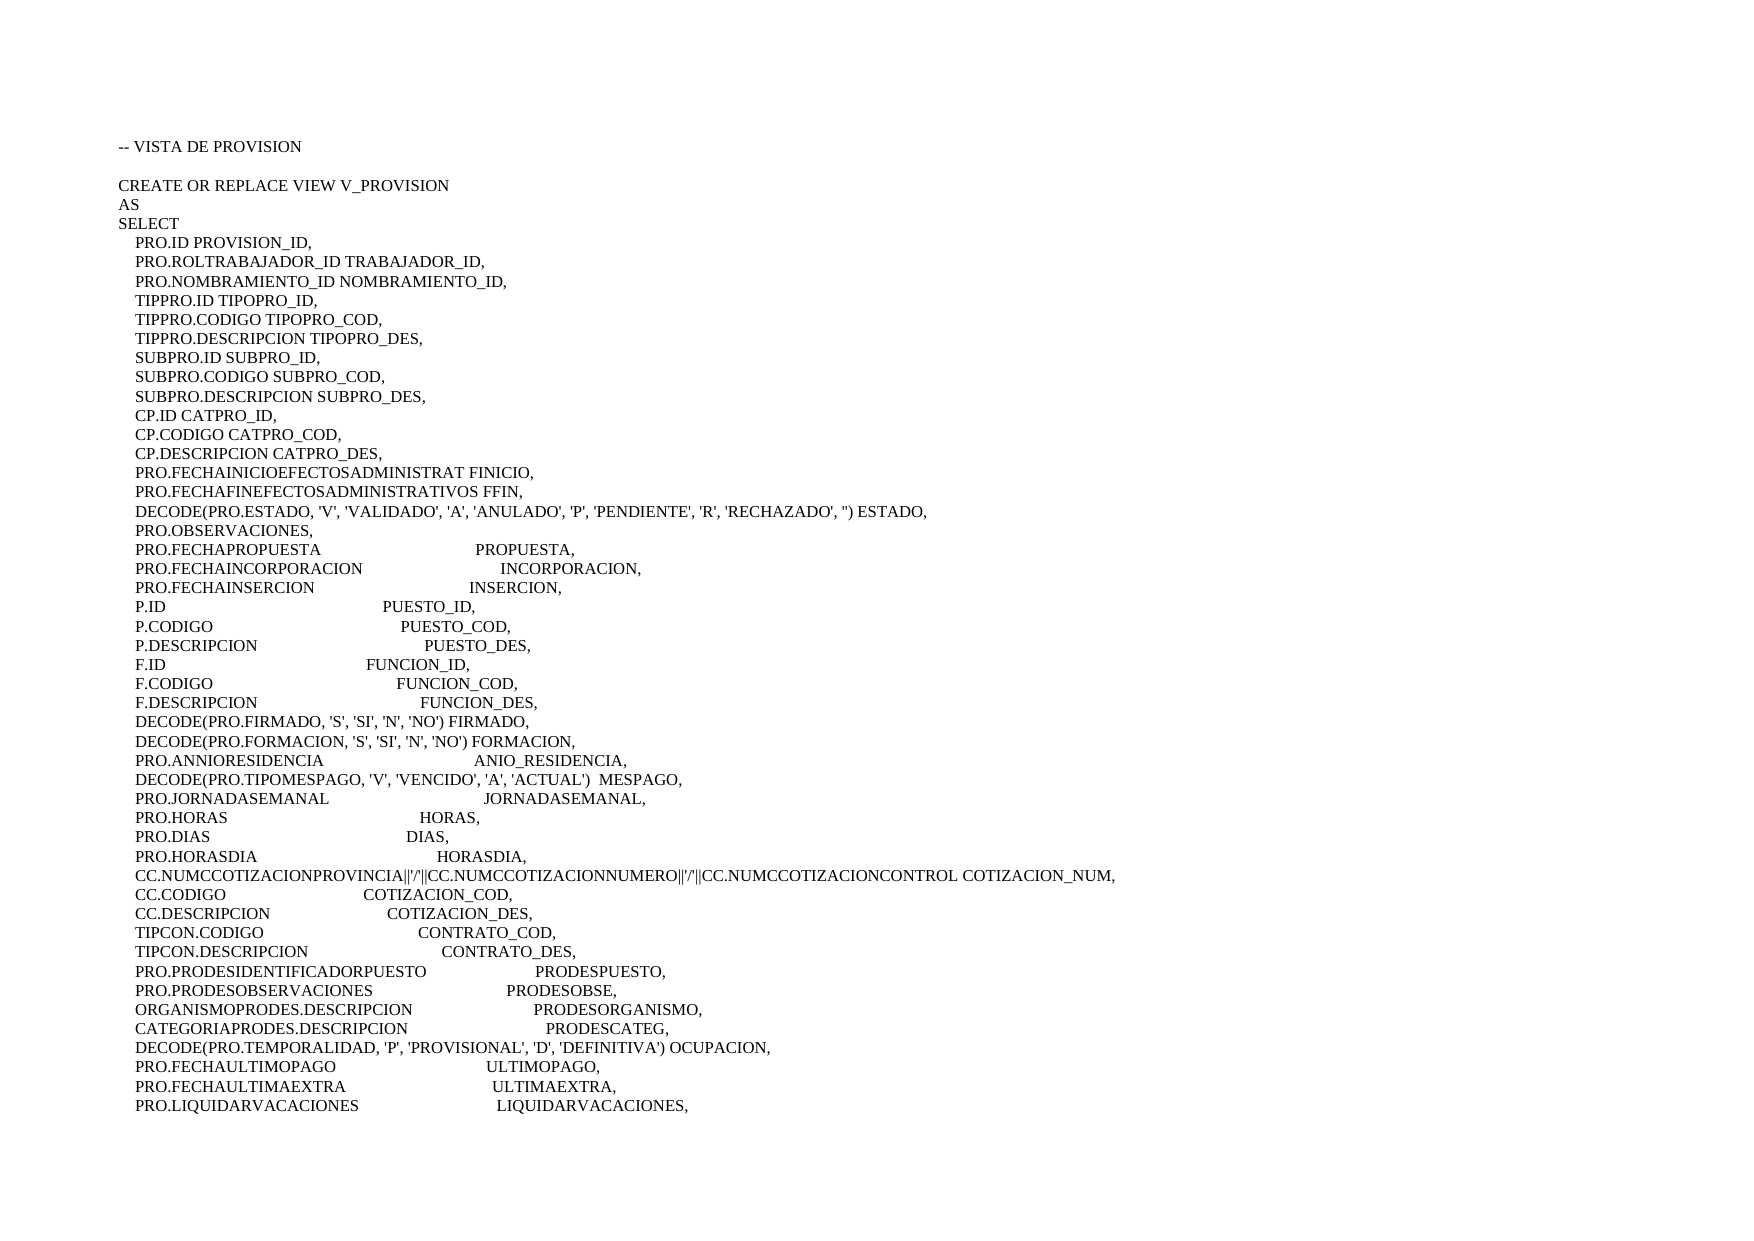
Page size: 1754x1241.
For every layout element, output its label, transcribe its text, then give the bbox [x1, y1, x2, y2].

text TIPPRO.ID TIPOPRO_ID, [118, 291, 1636, 310]
text F.ID FUNCION_ID, [118, 655, 1636, 674]
text CP.DESCRIPCION CATPRO_DES, [118, 444, 1636, 463]
text PRO.HORAS HORAS, [118, 808, 1636, 827]
text DECODE(PRO.TEMPORALIDAD, 'P', 'PROVISIONAL', 'D', 'DEFINITIVA') OCUPACION, [118, 1038, 1636, 1057]
text CC.CODIGO COTIZACION_COD, [118, 885, 1636, 904]
text SELECT [118, 214, 1636, 233]
text PRO.DIAS DIAS, [118, 827, 1636, 846]
text PRO.FECHAFINEFECTOSADMINISTRATIVOS FFIN, [118, 482, 1636, 501]
text PRO.FECHAULTIMAEXTRA ULTIMAEXTRA, [118, 1076, 1636, 1096]
text PRO.ROLTRABAJADOR_ID TRABAJADOR_ID, [118, 252, 1636, 271]
text TIPCON.CODIGO CONTRATO_COD, [118, 923, 1636, 942]
text PRO.FECHAULTIMOPAGO ULTIMOPAGO, [118, 1057, 1636, 1076]
text TIPCON.DESCRIPCION CONTRATO_DES, [118, 942, 1636, 961]
text SUBPRO.CODIGO SUBPRO_COD, [118, 367, 1636, 386]
text CP.ID CATPRO_ID, [118, 406, 1636, 425]
text TIPPRO.DESCRIPCION TIPOPRO_DES, [118, 329, 1636, 348]
text ORGANISMOPRODES.DESCRIPCION PRODESORGANISMO, [118, 1000, 1636, 1019]
text CC.DESCRIPCION COTIZACION_DES, [118, 904, 1636, 923]
text DECODE(PRO.TIPOMESPAGO, 'V', 'VENCIDO', 'A', 'ACTUAL') MESPAGO, [118, 770, 1636, 789]
text DECODE(PRO.FIRMADO, 'S', 'SI', 'N', 'NO') FIRMADO, [118, 712, 1636, 731]
text SUBPRO.DESCRIPCION SUBPRO_DES, [118, 386, 1636, 406]
text PRO.FECHAINCORPORACION INCORPORACION, [118, 559, 1636, 578]
text DECODE(PRO.FORMACION, 'S', 'SI', 'N', 'NO') FORMACION, [118, 731, 1636, 751]
text PRO.JORNADASEMANAL JORNADASEMANAL, [118, 789, 1636, 808]
text CATEGORIAPRODES.DESCRIPCION PRODESCATEG, [118, 1019, 1636, 1038]
text P.DESCRIPCION PUESTO_DES, [118, 636, 1636, 655]
text PRO.FECHAINSERCION INSERCION, [118, 578, 1636, 597]
text PRO.LIQUIDARVACACIONES LIQUIDARVACACIONES, [118, 1096, 1636, 1115]
text F.DESCRIPCION FUNCION_DES, [118, 693, 1636, 712]
text -- VISTA DE PROVISION [118, 137, 1636, 156]
text PRO.ANNIORESIDENCIA ANIO_RESIDENCIA, [118, 751, 1636, 770]
text F.CODIGO FUNCION_COD, [118, 674, 1636, 693]
text PRO.OBSERVACIONES, [118, 521, 1636, 540]
text CP.CODIGO CATPRO_COD, [118, 425, 1636, 444]
text DECODE(PRO.ESTADO, 'V', 'VALIDADO', 'A', 'ANULADO', 'P', 'PENDIENTE', 'R', 'RECHAZADO', '') ESTADO, [118, 501, 1636, 521]
text CC.NUMCCOTIZACIONPROVINCIA||'/'||CC.NUMCCOTIZACIONNUMERO||'/'||CC.NUMCCOTIZACIONCONTROL COTIZACION_NUM, [118, 866, 1636, 885]
text PRO.HORASDIA HORASDIA, [118, 846, 1636, 866]
text TIPPRO.CODIGO TIPOPRO_COD, [118, 310, 1636, 329]
text P.CODIGO PUESTO_COD, [118, 616, 1636, 636]
text PRO.FECHAINICIOEFECTOSADMINISTRAT FINICIO, [118, 463, 1636, 482]
text SUBPRO.ID SUBPRO_ID, [118, 348, 1636, 367]
text PRO.PRODESIDENTIFICADORPUESTO PRODESPUESTO, [118, 961, 1636, 981]
text PRO.FECHAPROPUESTA PROPUESTA, [118, 540, 1636, 559]
text PRO.NOMBRAMIENTO_ID NOMBRAMIENTO_ID, [118, 271, 1636, 291]
text PRO.ID PROVISION_ID, [118, 233, 1636, 252]
text CREATE OR REPLACE VIEW V_PROVISION [118, 176, 1636, 195]
text PRO.PRODESOBSERVACIONES PRODESOBSE, [118, 981, 1636, 1000]
text P.ID PUESTO_ID, [118, 597, 1636, 616]
text AS [118, 195, 1636, 214]
